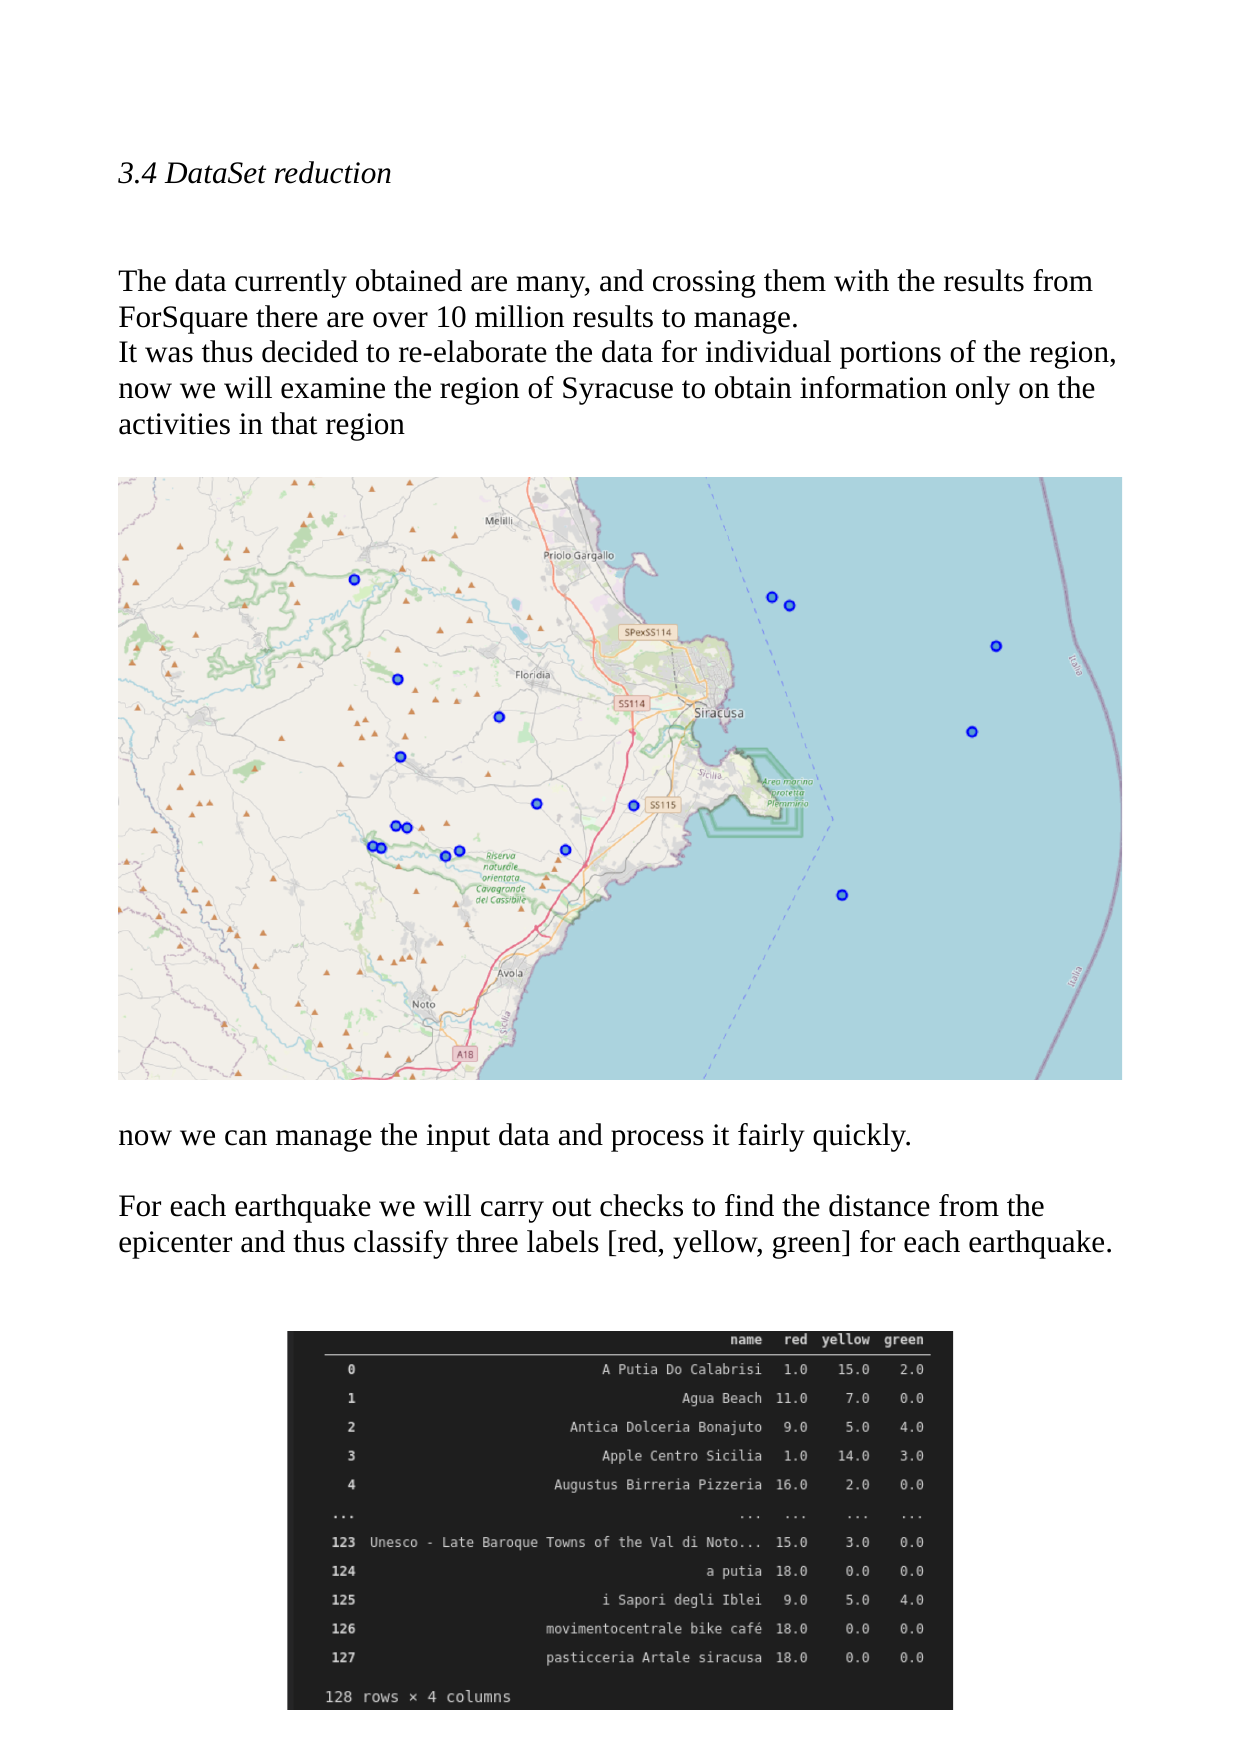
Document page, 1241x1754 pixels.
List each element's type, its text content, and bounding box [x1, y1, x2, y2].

text [954, 1331, 1122, 1619]
text 3.4 DataSet reduction [118, 154, 1122, 190]
text It was thus decided to re-elaborate the data for individual portions of the region, now we will examine the region of Syracuse to obtain information only on the activities in that region [118, 334, 1122, 442]
text now we can manage the input data and process it fairly quickly. [118, 1116, 1122, 1152]
text The data currently obtained are many, and crossing them with the results from ForSquare there are over 10 million results to manage. [118, 262, 1122, 334]
picture [287, 1331, 954, 1710]
text [118, 1331, 287, 1619]
picture [118, 477, 1123, 1080]
text For each earthquake we will carry out checks to find the distance from the epicenter and thus classify three labels [red, yellow, green] for each earthquake. [118, 1188, 1122, 1259]
